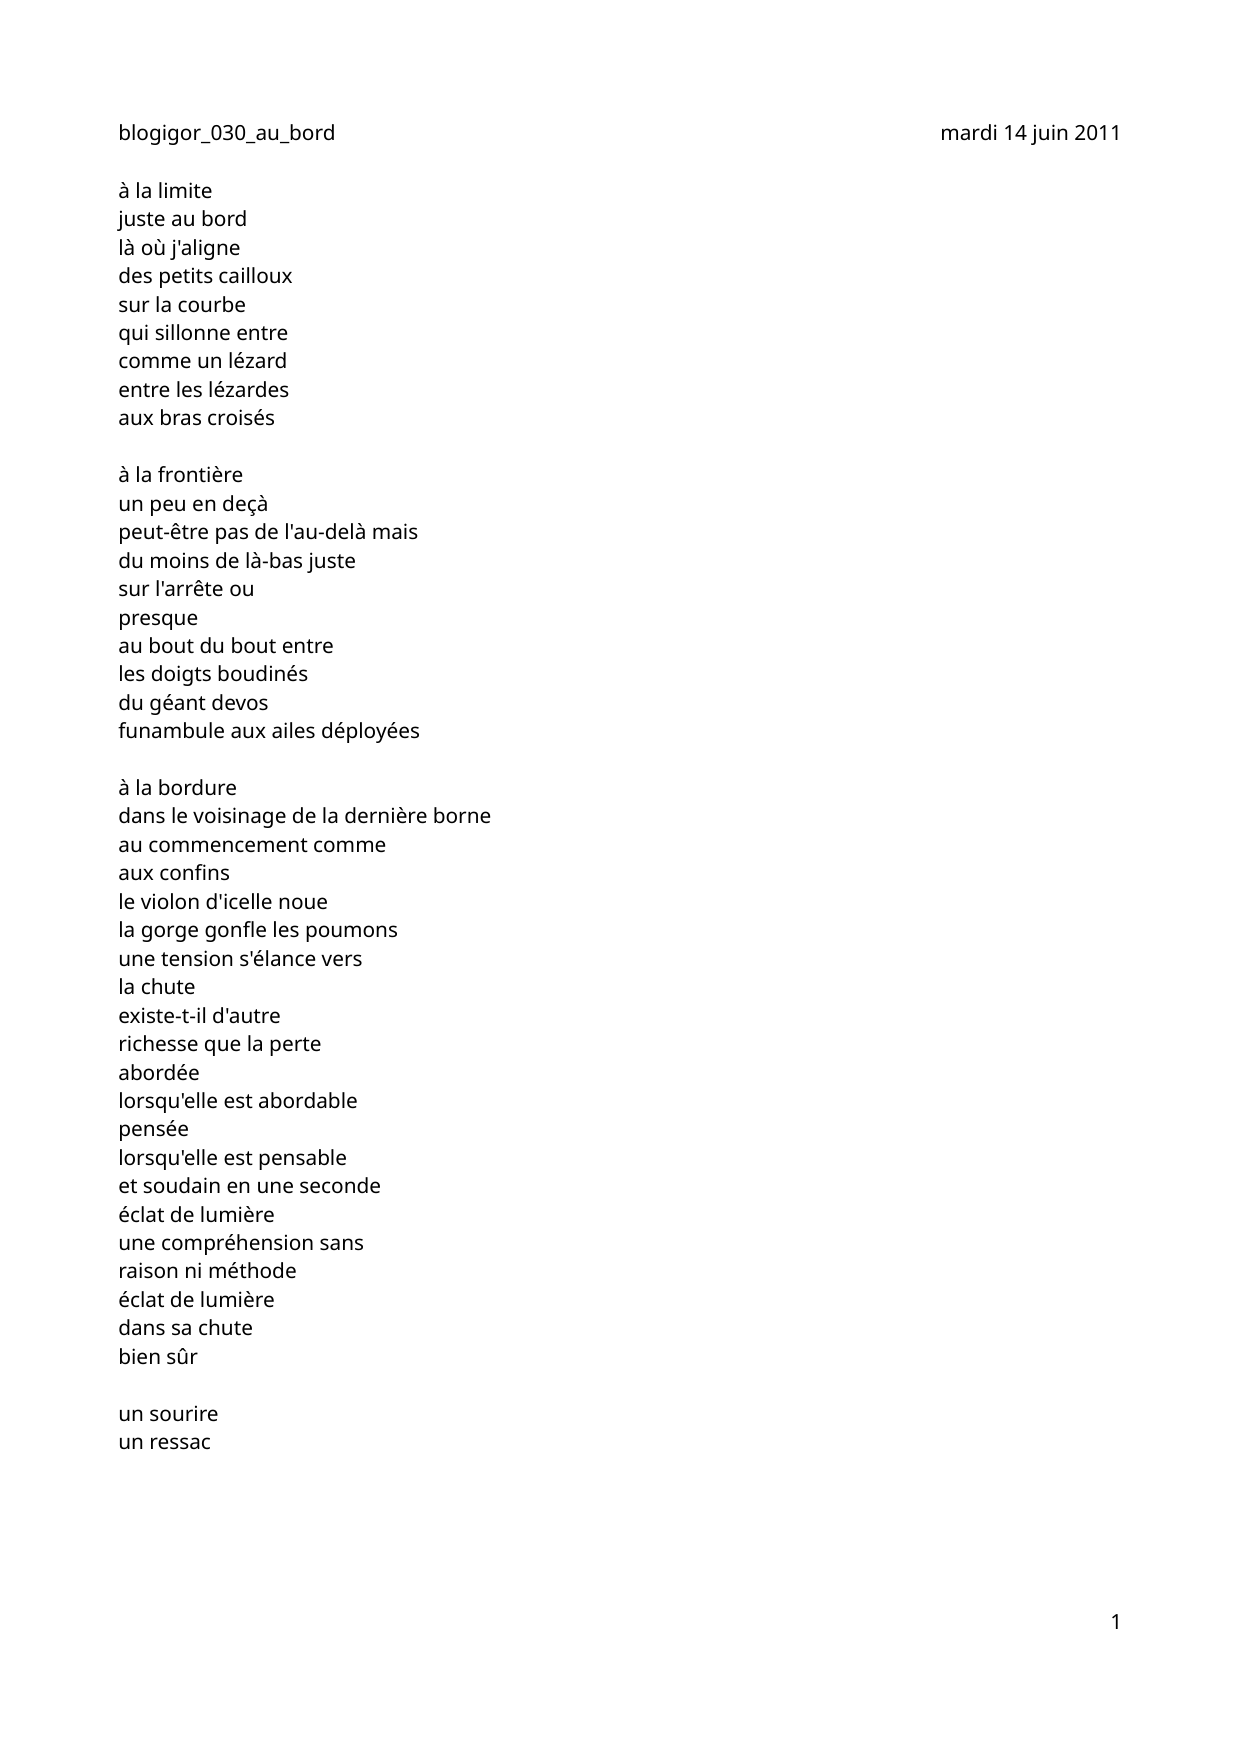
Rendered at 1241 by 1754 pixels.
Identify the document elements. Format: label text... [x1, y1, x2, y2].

text à la bordure dans le voisinage de la dernière borne au commencement comme aux confins le violon d'icelle noue la gorge gonfle les poumons une tension s'élance vers la chute existe-t-il d'autre richesse que la perte abordée lorsqu'elle est abordable pensée lorsqu'elle est pensable et soudain en une seconde éclat de lumière une compréhension sans raison ni méthode éclat de lumière dans sa chute bien sûr [118, 773, 1122, 1370]
text à la limite juste au bord là où j'aligne des petits cailloux sur la courbe qui sillonne entre comme un lézard entre les lézardes aux bras croisés [118, 176, 1122, 432]
text à la frontière un peu en deçà peut-être pas de l'au-delà mais du moins de là-bas juste sur l'arrête ou presque au bout du bout entre les doigts boudinés du géant devos funambule aux ailes déployées [118, 460, 1122, 745]
text un sourire un ressac [118, 1399, 1122, 1456]
